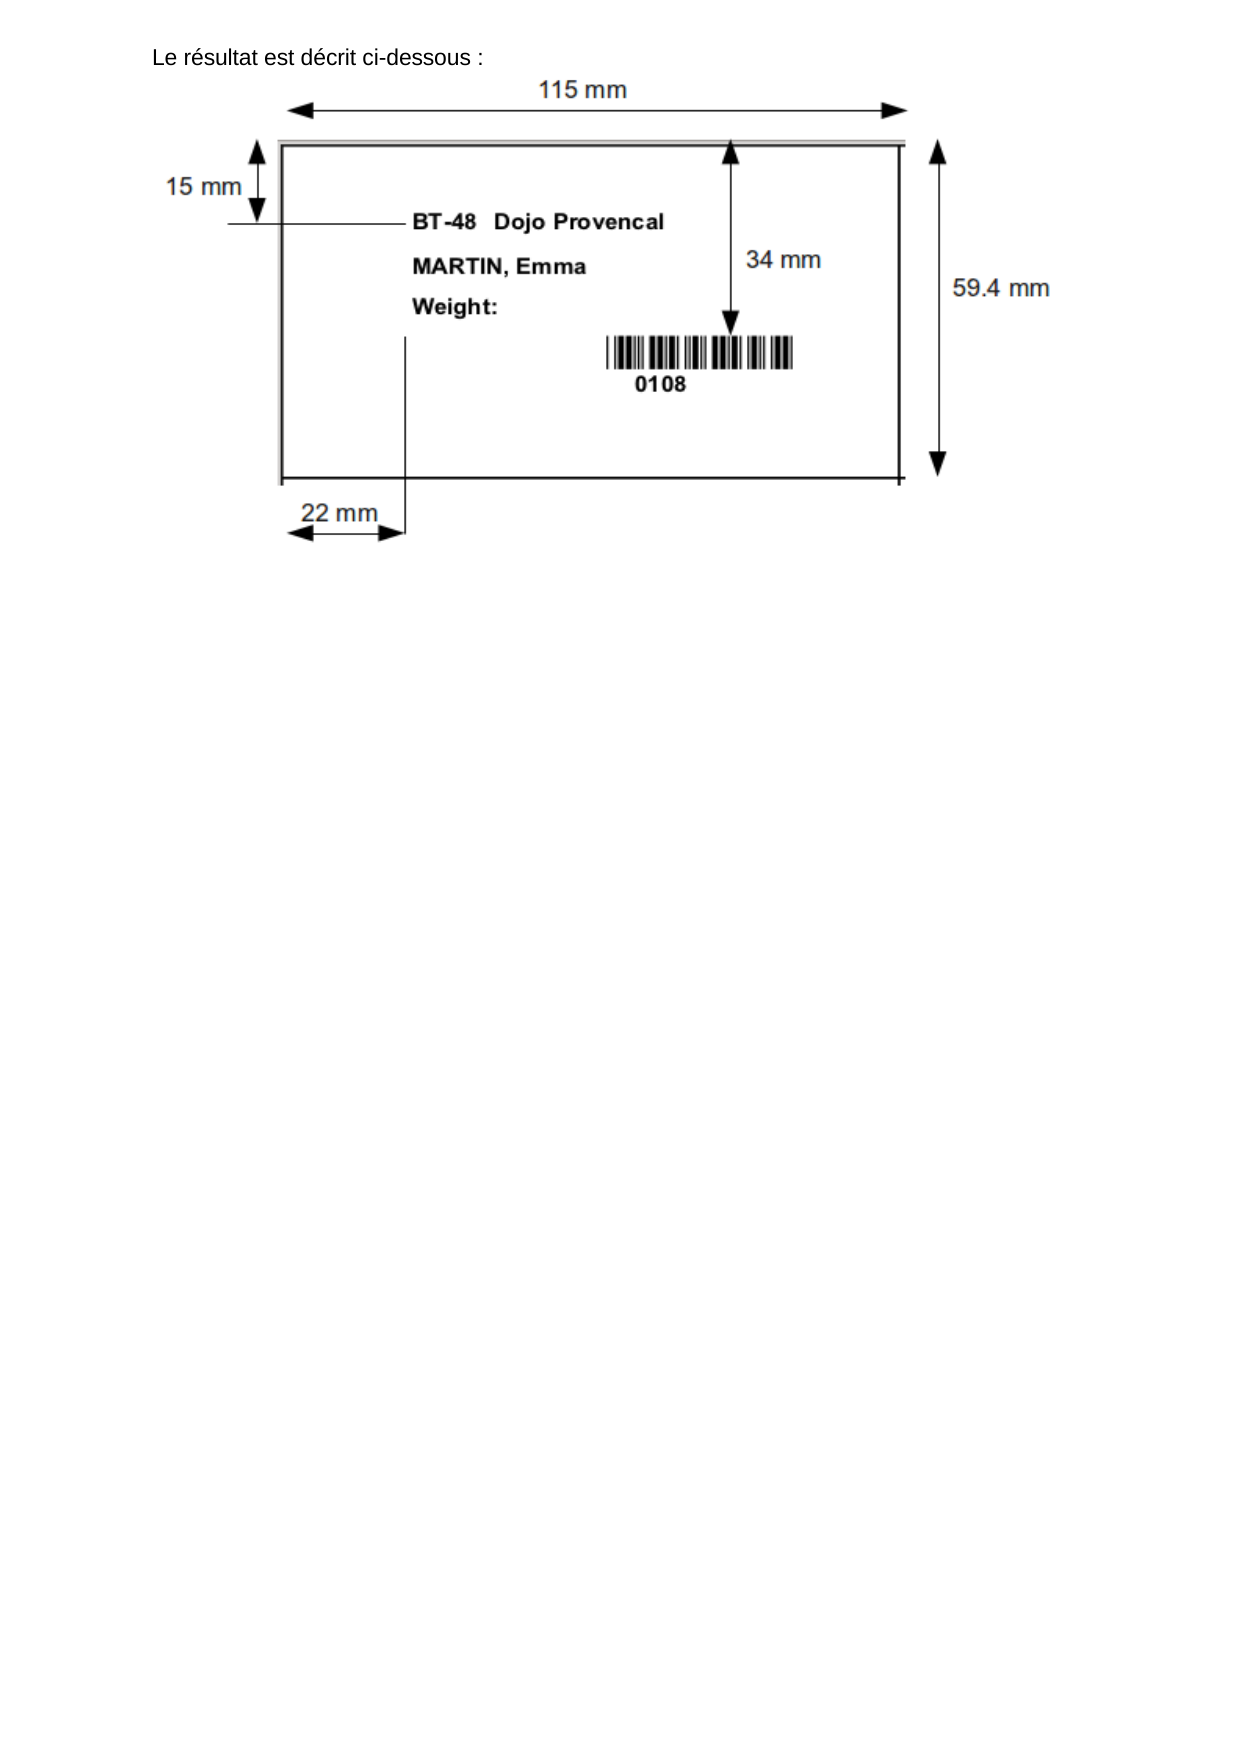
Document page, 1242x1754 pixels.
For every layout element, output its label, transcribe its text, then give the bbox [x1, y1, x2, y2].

text Le résultat est décrit ci-dessous : [152, 44, 1183, 544]
picture [151, 70, 1067, 544]
